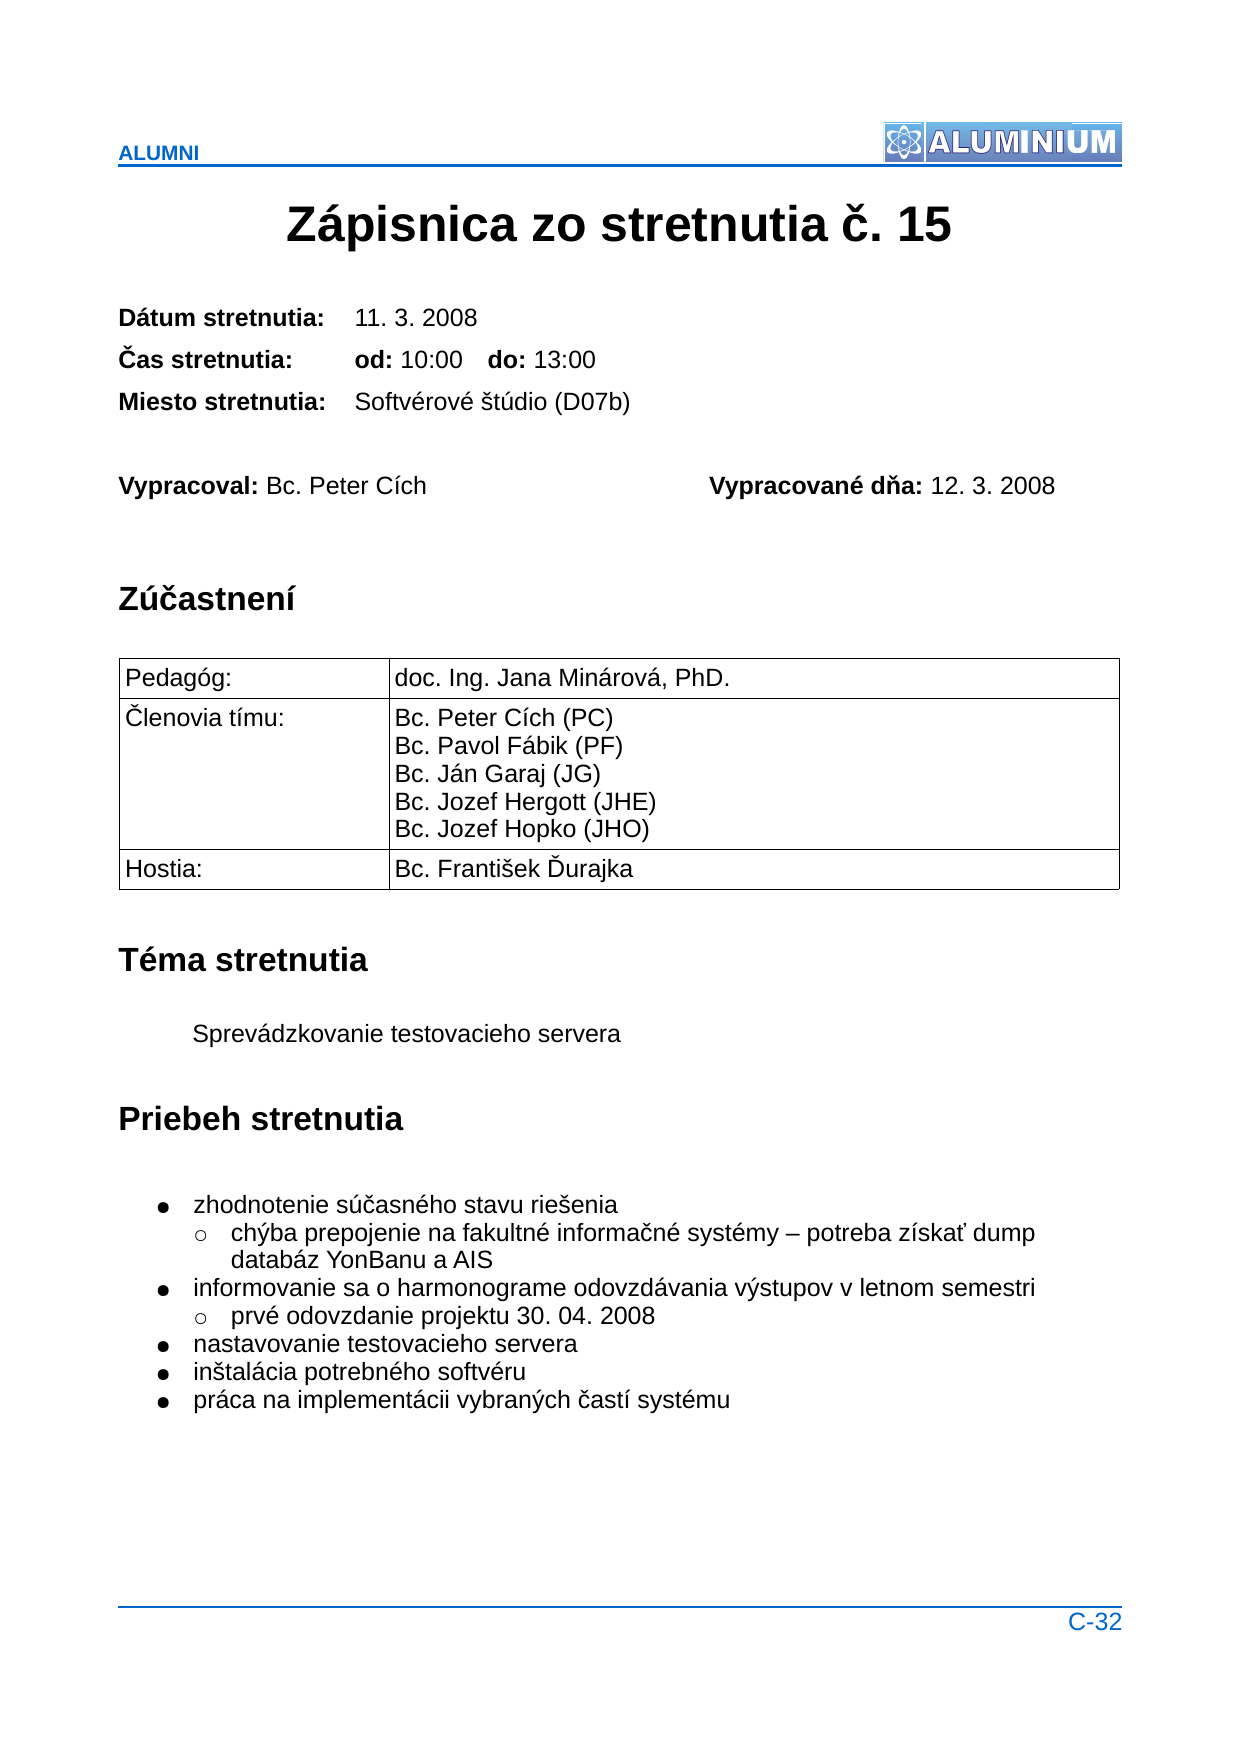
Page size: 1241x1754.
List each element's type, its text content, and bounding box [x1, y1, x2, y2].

list inštalácia potrebného softvéru [156, 1358, 1122, 1386]
table_cell Členovia tímu: [120, 699, 389, 849]
text Sprevádzkovanie testovacieho servera [118, 1019, 1122, 1047]
list zhodnotenie súčasného stavu riešenia [156, 1190, 1122, 1218]
text Dátum stretnutia: 11. 3. 2008 [118, 304, 1122, 332]
text Vypracoval: Bc. Peter Cích Vypracované dňa: 12. 3. 2008 [118, 472, 1122, 499]
list chýba prepojenie na fakultné informačné systémy – potreba získať dump databáz YonBanu a AIS [193, 1218, 1122, 1274]
text Miesto stretnutia: Softvérové štúdio (D07b) [118, 388, 1122, 416]
text Zápisnica zo stretnutia č. 15 [118, 196, 1122, 252]
text Čas stretnutia: od: 10:00 do: 13:00 [118, 346, 1122, 374]
table_header doc. Ing. Jana Minárová, PhD. [390, 659, 1119, 698]
table_cell Hostia: [120, 850, 389, 888]
list práca na implementácii vybraných častí systému [156, 1386, 1122, 1414]
list nastavovanie testovacieho servera [156, 1330, 1122, 1358]
table_header Pedagóg: [120, 659, 389, 698]
list prvé odovzdanie projektu 30. 04. 2008 [193, 1302, 1122, 1330]
subtitle Zúčastnení [118, 580, 1122, 618]
list informovanie sa o harmonograme odovzdávania výstupov v letnom semestri [156, 1274, 1122, 1302]
subtitle Téma stretnutia [118, 941, 1122, 979]
table_cell Bc. František Ďurajka [390, 850, 1119, 888]
table_cell Bc. Peter Cích (PC) Bc. Pavol Fábik (PF) Bc. Ján Garaj (JG) Bc. Jozef Hergott (JHE) Bc. Jozef Hopko (JHO) [390, 699, 1119, 849]
subtitle Priebeh stretnutia [118, 1100, 1122, 1138]
